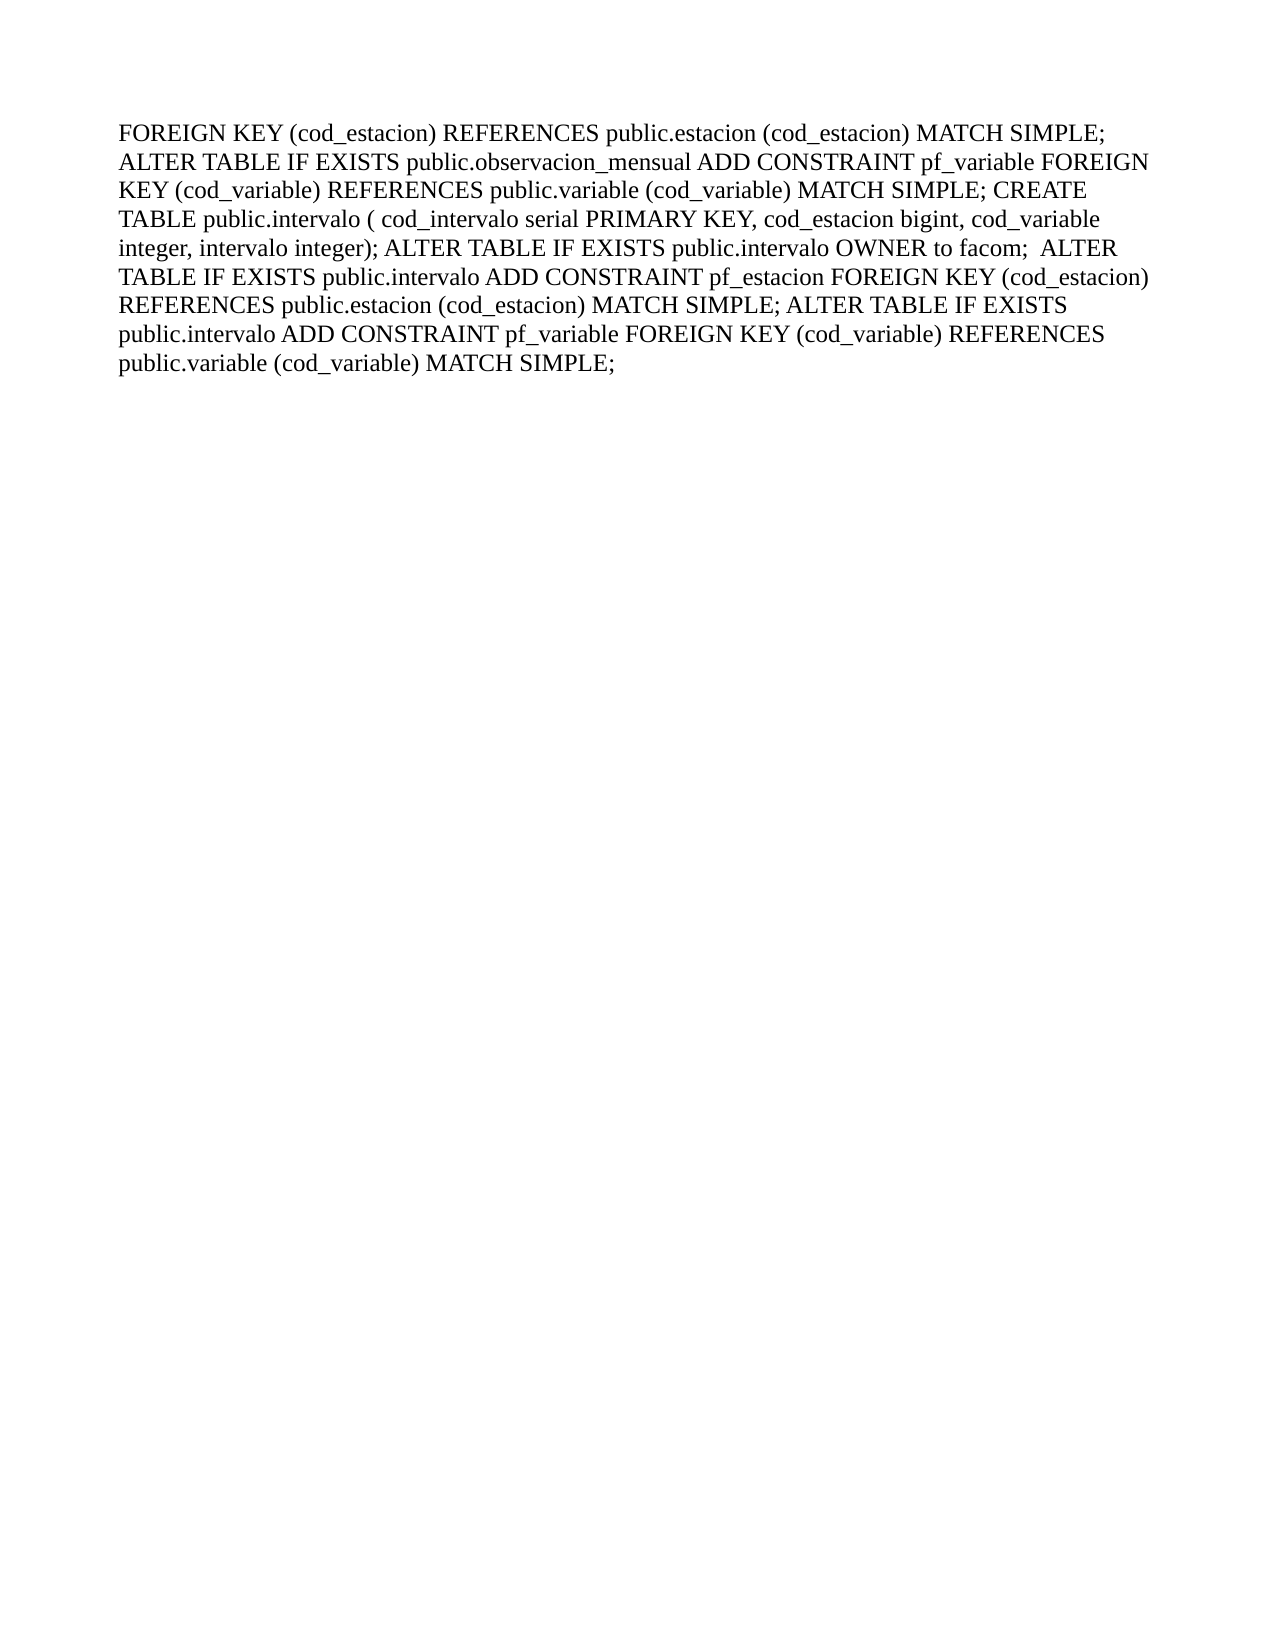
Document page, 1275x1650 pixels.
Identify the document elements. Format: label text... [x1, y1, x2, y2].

text FOREIGN KEY (cod_estacion) REFERENCES public.estacion (cod_estacion) MATCH SIMPLE; ALTER TABLE IF EXISTS public.observacion_mensual ADD CONSTRAINT pf_variable FOREIGN KEY (cod_variable) REFERENCES public.variable (cod_variable) MATCH SIMPLE; CREATE TABLE public.intervalo ( cod_intervalo serial PRIMARY KEY, cod_estacion bigint, cod_variable integer, intervalo integer); ALTER TABLE IF EXISTS public.intervalo OWNER to facom; ALTER TABLE IF EXISTS public.intervalo ADD CONSTRAINT pf_estacion FOREIGN KEY (cod_estacion) REFERENCES public.estacion (cod_estacion) MATCH SIMPLE; ALTER TABLE IF EXISTS public.intervalo ADD CONSTRAINT pf_variable FOREIGN KEY (cod_variable) REFERENCES public.variable (cod_variable) MATCH SIMPLE; [118, 118, 1157, 377]
